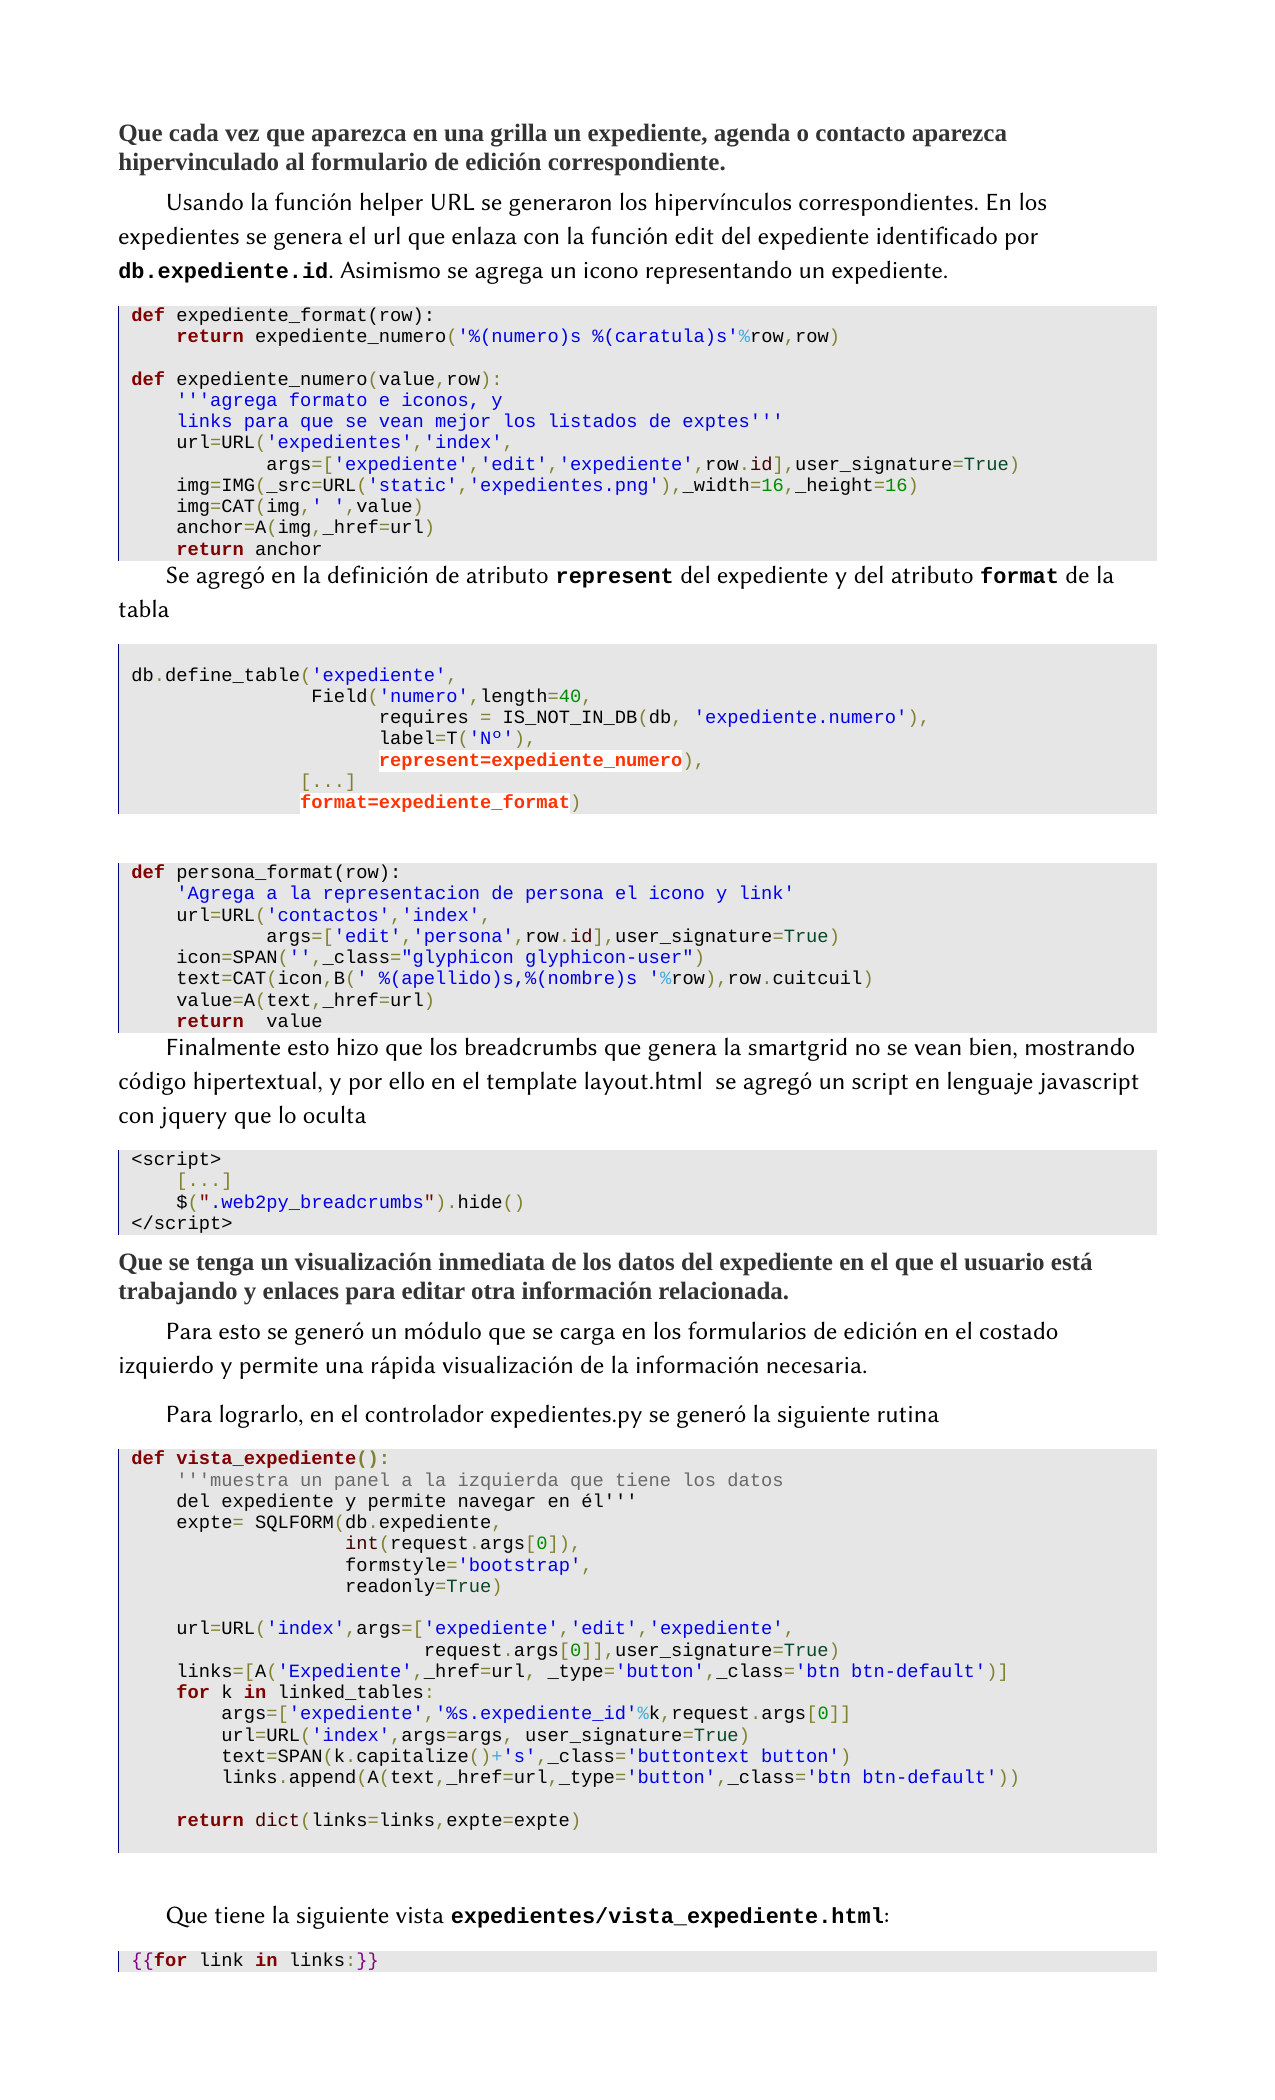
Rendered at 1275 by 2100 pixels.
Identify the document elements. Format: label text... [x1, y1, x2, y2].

text [...] [119, 772, 1157, 793]
text <script> [119, 1150, 1157, 1171]
text url=URL('index',args=['expediente','edit','expediente', [119, 1619, 1157, 1640]
text format=expediente_format) [119, 793, 1157, 814]
text formstyle='bootstrap', [119, 1555, 1157, 1577]
subtitle Que se tenga un visualización inmediata de los datos del expediente en el que el usuario está trabajando y enlaces para editar otra información relacionada. [118, 1247, 1157, 1305]
text $(".web2py_breadcrumbs").hide() [119, 1192, 1157, 1214]
text request.args[0]],user_signature=True) [119, 1640, 1157, 1662]
text def expediente_numero(value,row): [119, 369, 1157, 391]
text for k in linked_tables: [119, 1683, 1157, 1704]
text del expediente y permite navegar en él''' [119, 1492, 1157, 1513]
text text=SPAN(k.capitalize()+'s',_class='buttontext button') [119, 1747, 1157, 1768]
text db.define_table('expediente', [119, 665, 1157, 687]
text 'Agrega a la representacion de persona el icono y link' [119, 884, 1157, 905]
text represent=expediente_numero), [119, 750, 1157, 772]
subtitle Que cada vez que aparezca en una grilla un expediente, agenda o contacto aparezca hipervinculado al formulario de edición correspondiente. [118, 118, 1157, 176]
text url=URL('contactos','index', [119, 905, 1157, 927]
text '''muestra un panel a la izquierda que tiene los datos [119, 1470, 1157, 1492]
text anchor=A(img,_href=url) [119, 518, 1157, 539]
text Para esto se generó un módulo que se carga en los formularios de edición en el costado izquierdo y permite una rápida visualización de la información necesaria. [118, 1317, 1157, 1380]
text expte= SQLFORM(db.expediente, [119, 1513, 1157, 1534]
text {{for link in links:}} [119, 1951, 1157, 1972]
text links para que se vean mejor los listados de exptes''' [119, 412, 1157, 433]
text def vista_expediente(): [119, 1449, 1157, 1470]
text args=['expediente','%s.expediente_id'%k,request.args[0]] [119, 1704, 1157, 1725]
text img=IMG(_src=URL('static','expedientes.png'),_width=16,_height=16) [119, 476, 1157, 497]
text Finalmente esto hizo que los breadcrumbs que genera la smartgrid no se vean bien, mostrando código hipertextual, y por ello en el template layout.html se agregó un script en lenguaje javascript con jquery que lo oculta [118, 1033, 1157, 1130]
text url=URL('expedientes','index', [119, 433, 1157, 454]
text requires = IS_NOT_IN_DB(db, 'expediente.numero'), [119, 708, 1157, 729]
text args=['edit','persona',row.id],user_signature=True) [119, 927, 1157, 948]
text def persona_format(row): [119, 863, 1157, 884]
text Se agregó en la definición de atributo represent del expediente y del atributo format de la tabla [118, 561, 1157, 624]
text [...] [119, 1171, 1157, 1192]
text int(request.args[0]), [119, 1534, 1157, 1555]
text </script> [119, 1214, 1157, 1235]
text value=A(text,_href=url) [119, 990, 1157, 1012]
text return anchor [119, 539, 1157, 561]
text img=CAT(img,' ',value) [119, 497, 1157, 518]
text Que tiene la siguiente vista expedientes/vista_expediente.html: [118, 1902, 1157, 1931]
text links=[A('Expediente',_href=url, _type='button',_class='btn btn-default')] [119, 1662, 1157, 1683]
text def expediente_format(row): [119, 306, 1157, 327]
text url=URL('index',args=args, user_signature=True) [119, 1725, 1157, 1747]
text return dict(links=links,expte=expte) [119, 1810, 1157, 1832]
text args=['expediente','edit','expediente',row.id],user_signature=True) [119, 454, 1157, 476]
text label=T('Nº'), [119, 729, 1157, 750]
text '''agrega formato e iconos, y [119, 391, 1157, 412]
text links.append(A(text,_href=url,_type='button',_class='btn btn-default')) [119, 1768, 1157, 1789]
text Para lograrlo, en el controlador expedientes.py se generó la siguiente rutina [118, 1400, 1157, 1429]
text return expediente_numero('%(numero)s %(caratula)s'%row,row) [119, 327, 1157, 348]
text text=CAT(icon,B(' %(apellido)s,%(nombre)s '%row),row.cuitcuil) [119, 969, 1157, 990]
text readonly=True) [119, 1577, 1157, 1598]
text Field('numero',length=40, [119, 687, 1157, 708]
text icon=SPAN('',_class="glyphicon glyphicon-user") [119, 948, 1157, 969]
text return value [119, 1012, 1157, 1033]
text Usando la función helper URL se generaron los hipervínculos correspondientes. En los expedientes se genera el url que enlaza con la función edit del expediente identificado por db.expediente.id. Asimismo se agrega un icono representando un expediente. [118, 188, 1157, 285]
